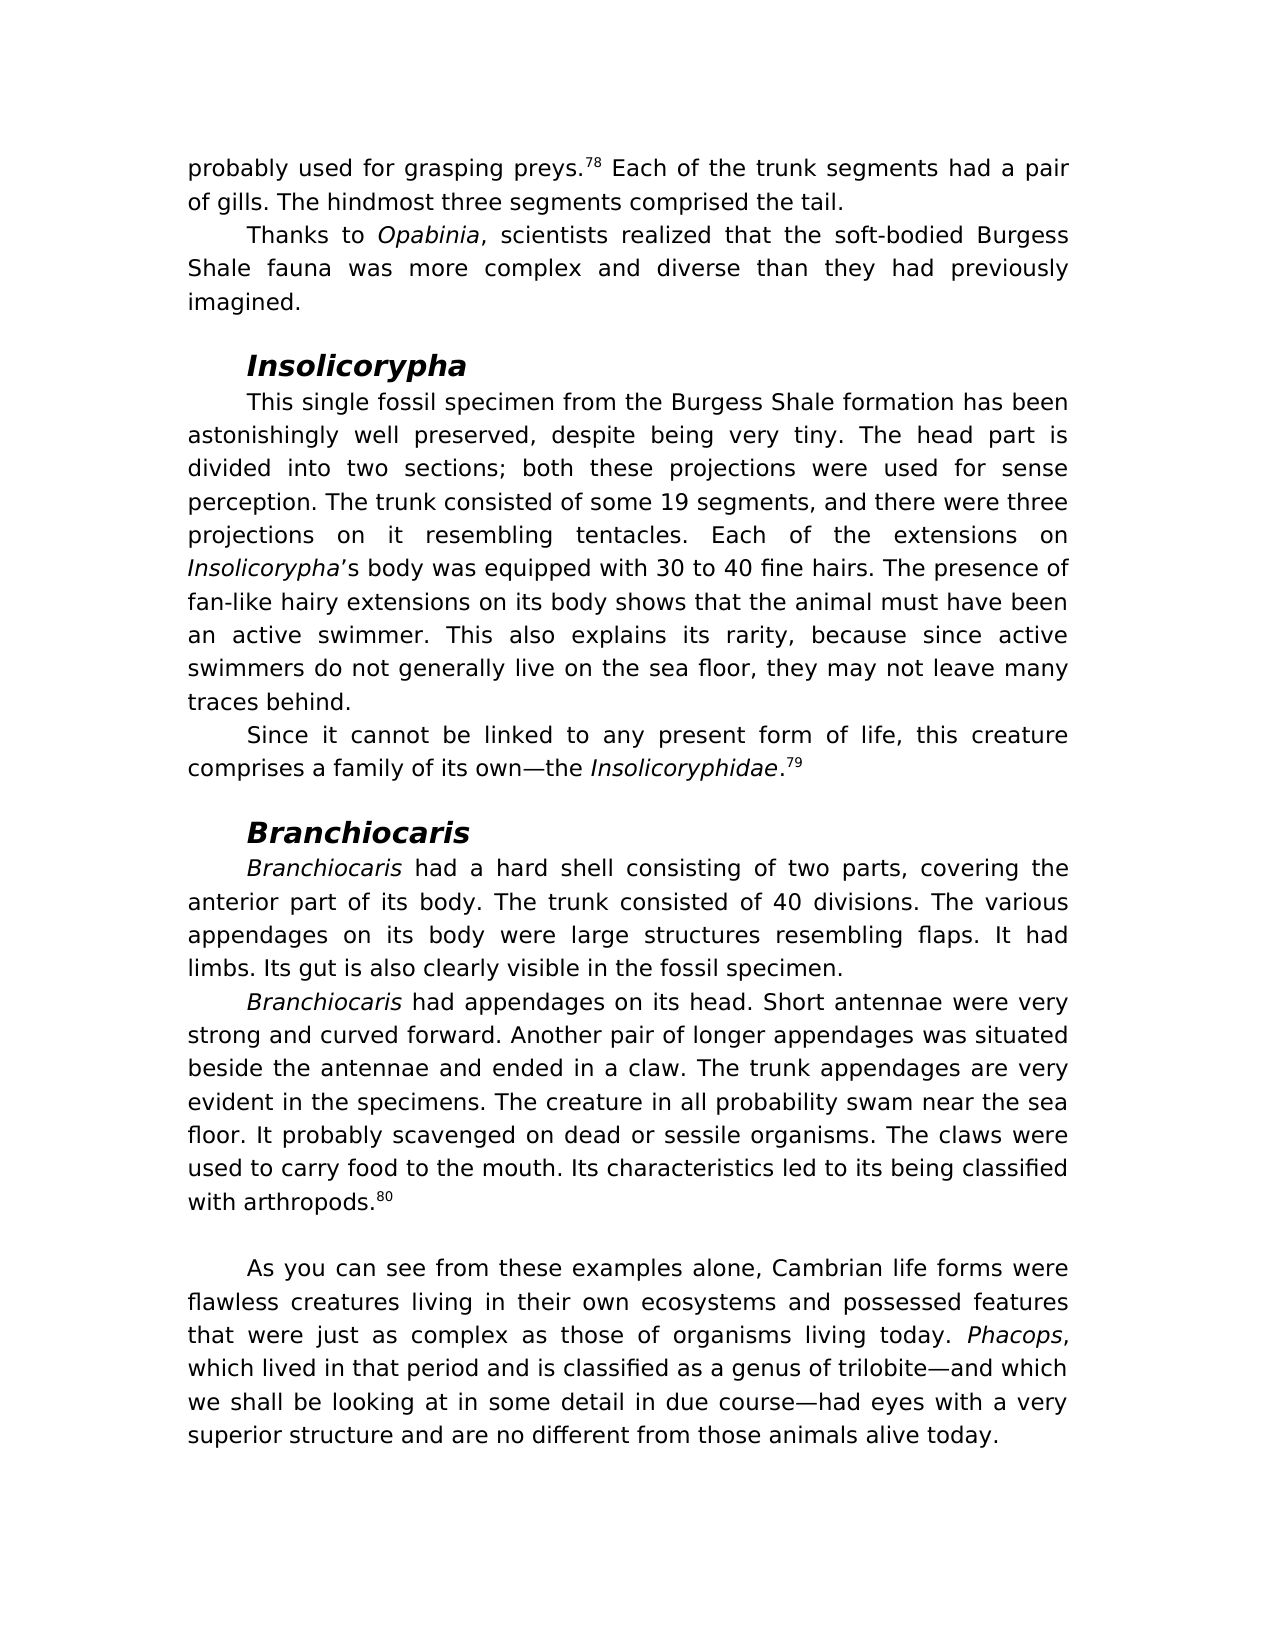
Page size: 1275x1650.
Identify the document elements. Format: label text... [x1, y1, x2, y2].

text Branchiocaris [187, 817, 1070, 850]
text Insolicorypha [187, 350, 1070, 383]
text probably used for grasping preys.78 Each of the trunk segments had a pair of gills. The hindmost three segments comprised the tail. [187, 150, 1070, 217]
text As you can see from these examples alone, Cambrian life forms were flawless creatures living in their own ecosystems and possessed features that were just as complex as those of organisms living today. Phacops, which lived in that period and is classified as a genus of trilobite—and which we shall be looking at in some detail in due course—had eyes with a very superior structure and are no different from those animals alive today. [187, 1250, 1070, 1450]
text Branchiocaris had a hard shell consisting of two parts, covering the anterior part of its body. The trunk consisted of 40 divisions. The various appendages on its body were large structures resembling flaps. It had limbs. Its gut is also clearly visible in the fossil specimen. [187, 850, 1070, 983]
text This single fossil specimen from the Burgess Shale formation has been astonishingly well preserved, despite being very tiny. The head part is divided into two sections; both these projections were used for sense perception. The trunk consisted of some 19 segments, and there were three projections on it resembling tentacles. Each of the extensions on Insolicorypha’s body was equipped with 30 to 40 fine hairs. The presence of fan-like hairy extensions on its body shows that the animal must have been an active swimmer. This also explains its rarity, because since active swimmers do not generally live on the sea floor, they may not leave many traces behind. [187, 383, 1070, 717]
text Since it cannot be linked to any present form of life, this creature comprises a family of its own—the Insolicoryphidae.79 [187, 717, 1070, 783]
text Branchiocaris had appendages on its head. Short antennae were very strong and curved forward. Another pair of longer appendages was situated beside the antennae and ended in a claw. The trunk appendages are very evident in the specimens. The creature in all probability swam near the sea floor. It probably scavenged on dead or sessile organisms. The claws were used to carry food to the mouth. Its characteristics led to its being classified with arthropods.80 [187, 983, 1070, 1217]
text Thanks to Opabinia, scientists realized that the soft-bodied Burgess Shale fauna was more complex and diverse than they had previously imagined. [187, 217, 1070, 317]
